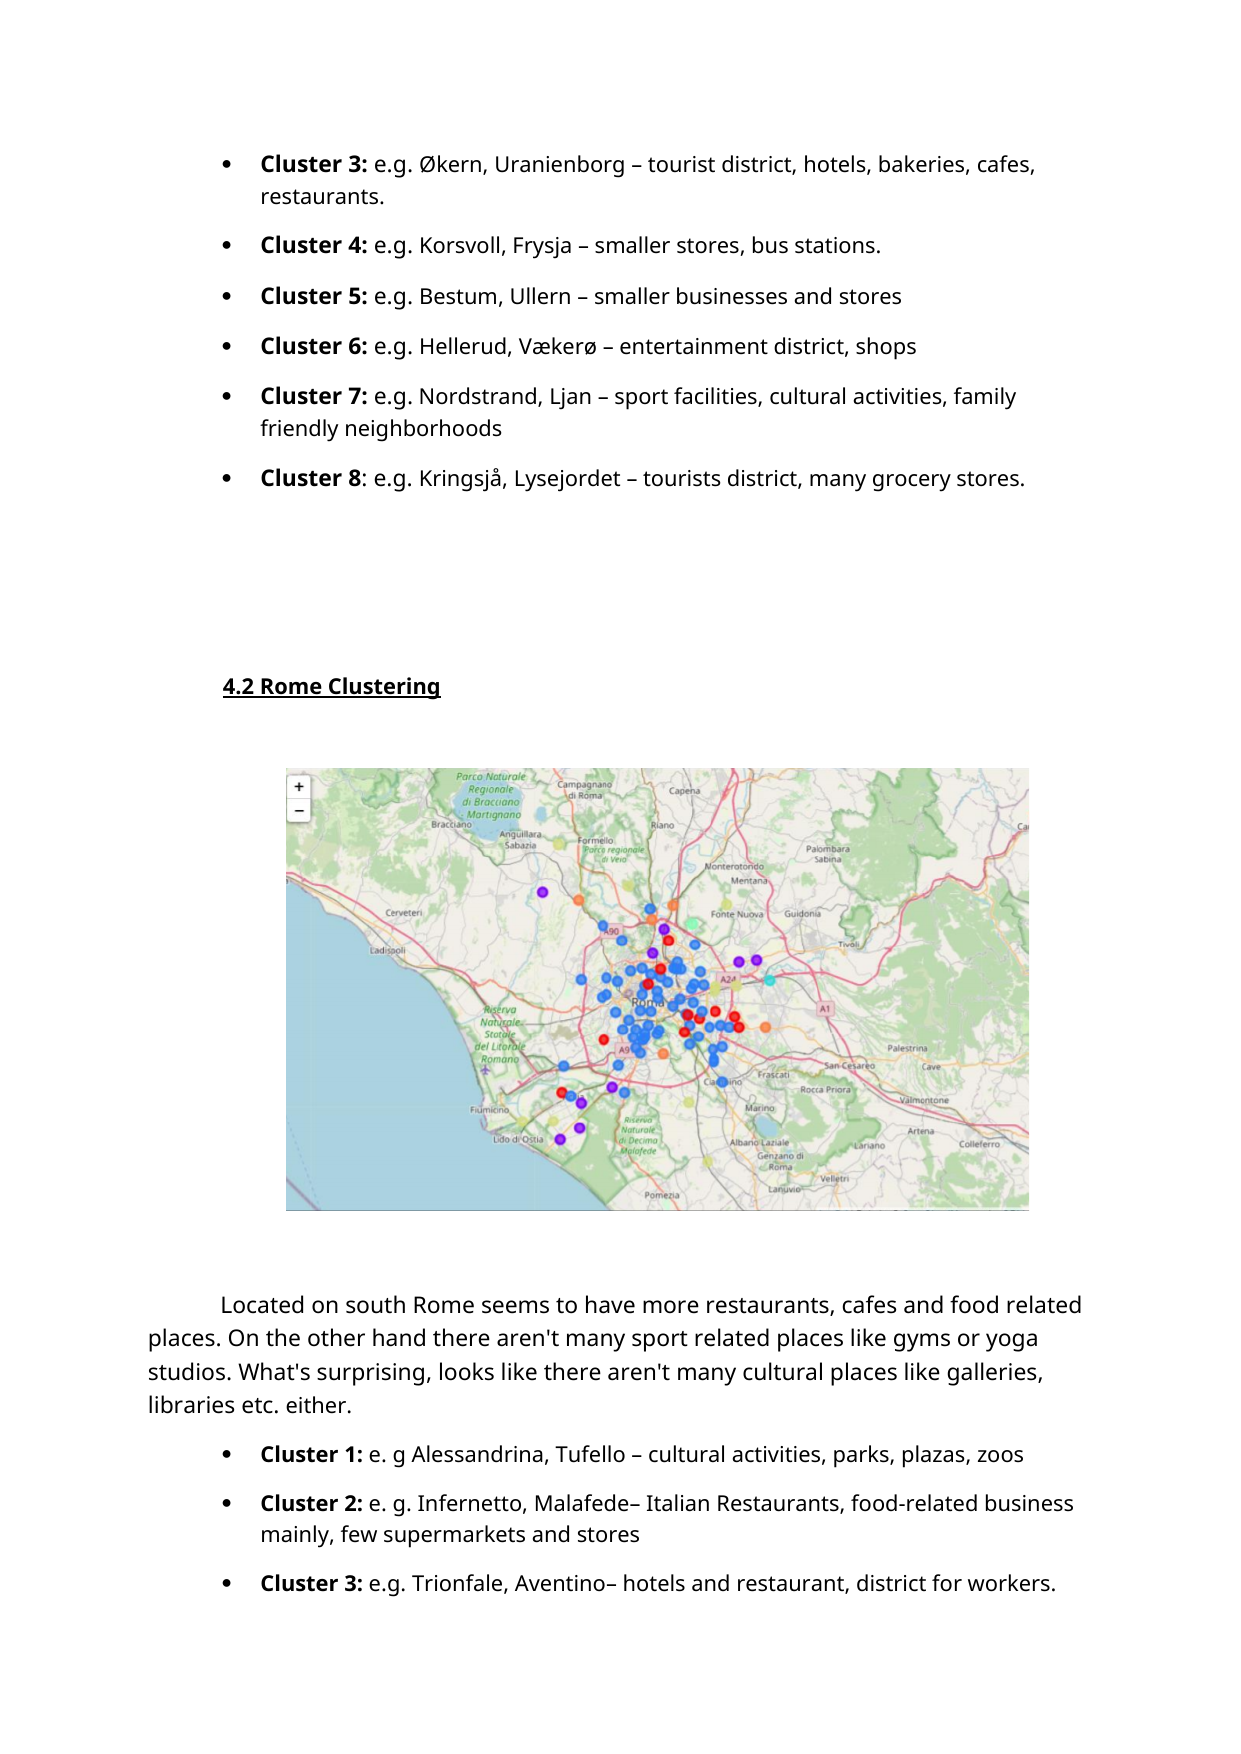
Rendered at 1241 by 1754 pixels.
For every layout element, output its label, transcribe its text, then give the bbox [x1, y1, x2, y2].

list Cluster 8: e.g. Kringsjå, Lysejordet – tourists district, many grocery stores. [223, 462, 1093, 493]
list Located on south Rome seems to have more restaurants, cafes and food related places. On the other hand there aren't many sport related places like gyms or yoga studios. What's surprising, looks like there aren't many cultural places like galleries, libraries etc. either. [148, 1288, 1093, 1420]
list Cluster 5: e.g. Bestum, Ullern – smaller businesses and stores [223, 279, 1093, 311]
list Cluster 1: e. g Alessandrina, Tufello – cultural activities, parks, plazas, zoos [223, 1439, 1093, 1469]
list Cluster 7: e.g. Nordstrand, Ljan – sport facilities, cultural activities, family friendly neighborhoods [223, 380, 1093, 443]
list Cluster 4: e.g. Korsvoll, Frysja – smaller stores, bus stations. [223, 229, 1093, 261]
list Cluster 2: e. g. Infernetto, Malafede– Italian Restaurants, food-related business mainly, few supermarkets and stores [223, 1487, 1093, 1549]
list Cluster 6: e.g. Hellerud, Vækerø – entertainment district, shops [223, 330, 1093, 361]
list Cluster 3: e.g. Økern, Uranienborg – tourist district, hotels, bakeries, cafes, restaurants. [223, 148, 1093, 211]
list Cluster 3: e.g. Trionfale, Aventino– hotels and restaurant, district for workers. [223, 1568, 1093, 1598]
list 4.2 Rome Clustering [223, 671, 1093, 701]
